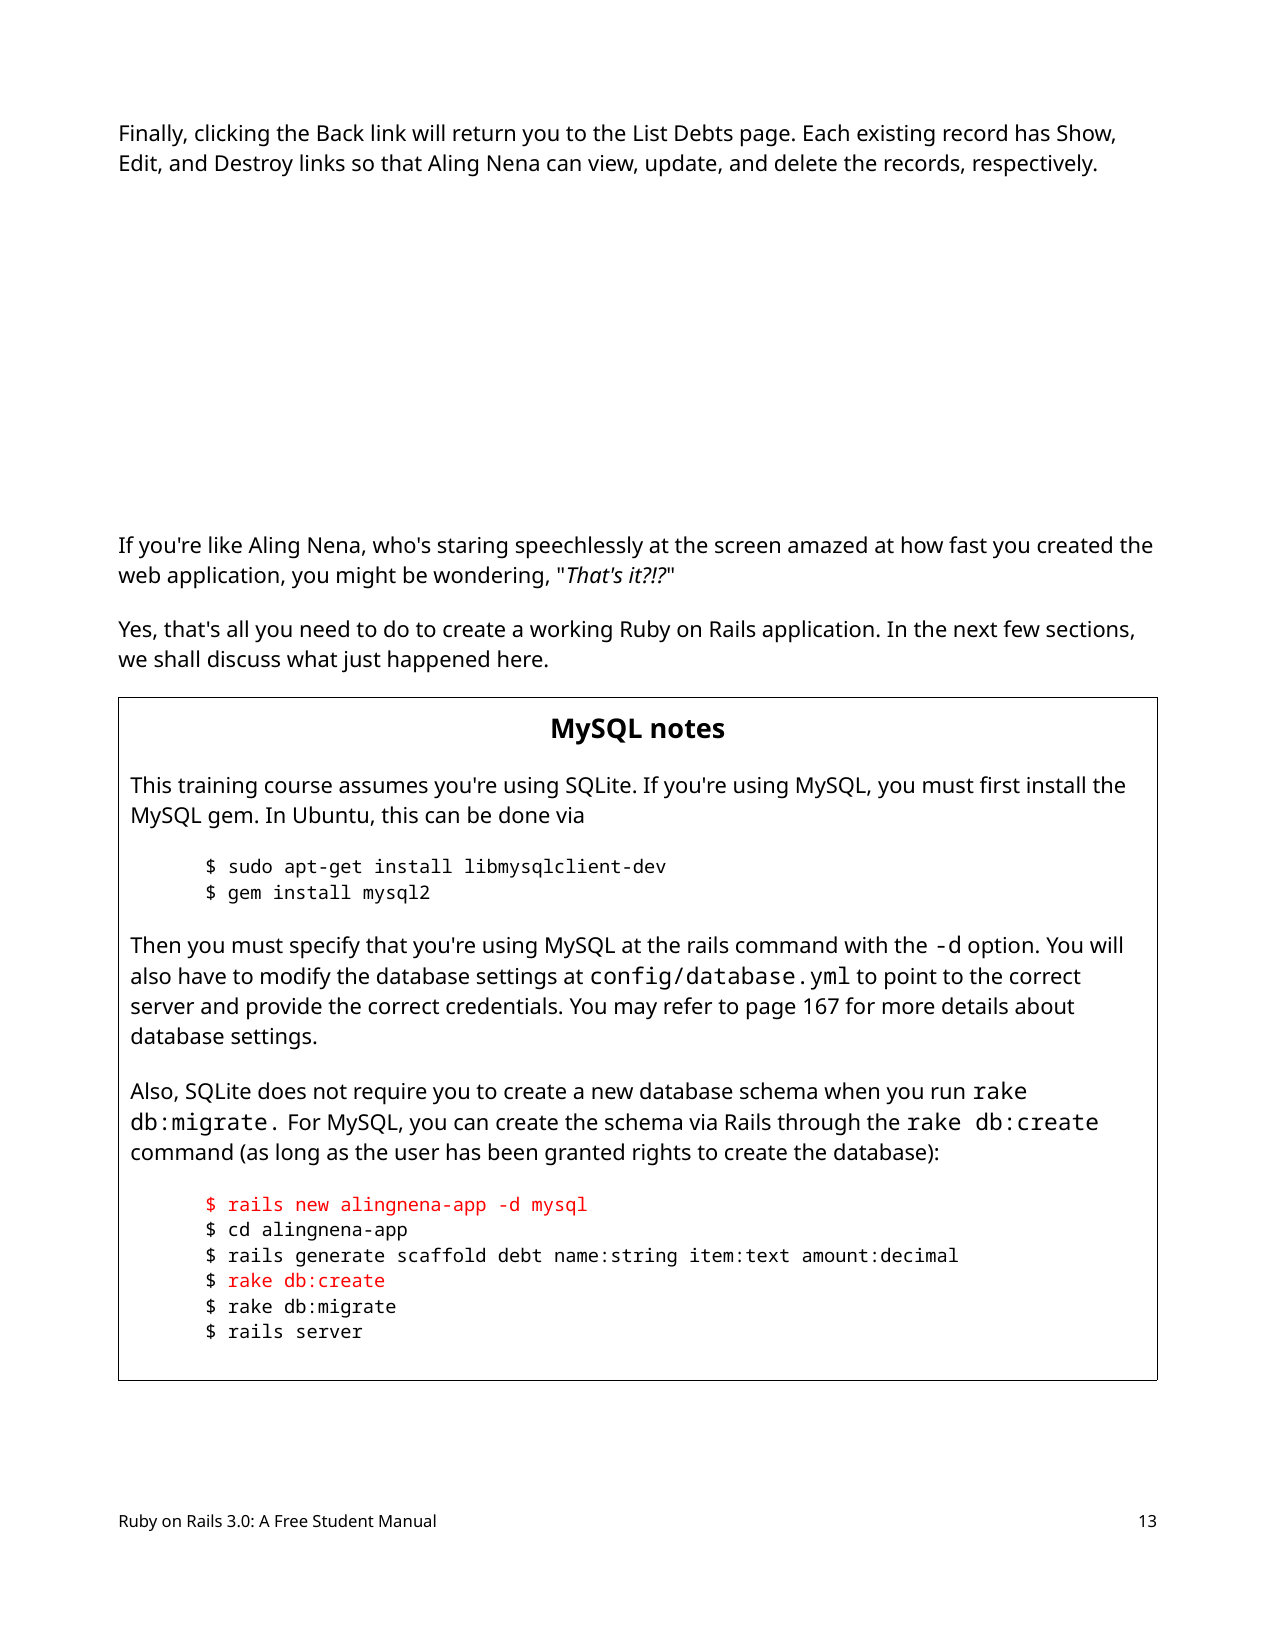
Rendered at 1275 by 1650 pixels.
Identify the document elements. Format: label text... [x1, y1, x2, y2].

text Yes, that's all you need to do to create a working Ruby on Rails application. In the next few sections, we shall discuss what just happened here. [118, 614, 1157, 673]
text Finally, clicking the Back link will return you to the List Debts page. Each existing record has Show, Edit, and Destroy links so that Aling Nena can view, update, and delete the records, respectively. [118, 118, 1157, 178]
text If you're like Aling Nena, who's staring speechlessly at the screen amazed at how fast you created the web application, you might be wondering, "That's it?!?" [118, 202, 1157, 590]
table_header MySQL notes This training course assumes you're using SQLite. If you're using MySQL, you must first install the MySQL gem. In Ubuntu, this can be done via $ sudo apt-get install libmysqlclient-dev $ gem install mysql2 Then you must specify that you're using MySQL at the rails command with the -d option. You will also have to modify the database settings at config/database.yml to point to the correct server and provide the correct credentials. You may refer to page 167 for more details about database settings. Also, SQLite does not require you to create a new database schema when you run rake db:migrate. For MySQL, you can create the schema via Rails through the rake db:create command (as long as the user has been granted rights to create the database): $ rails new alingnena-app -d mysql $ cd alingnena-app $ rails generate scaffold debt name:string item:text amount:decimal $ rake db:create $ rake db:migrate $ rails server [119, 698, 1157, 1380]
